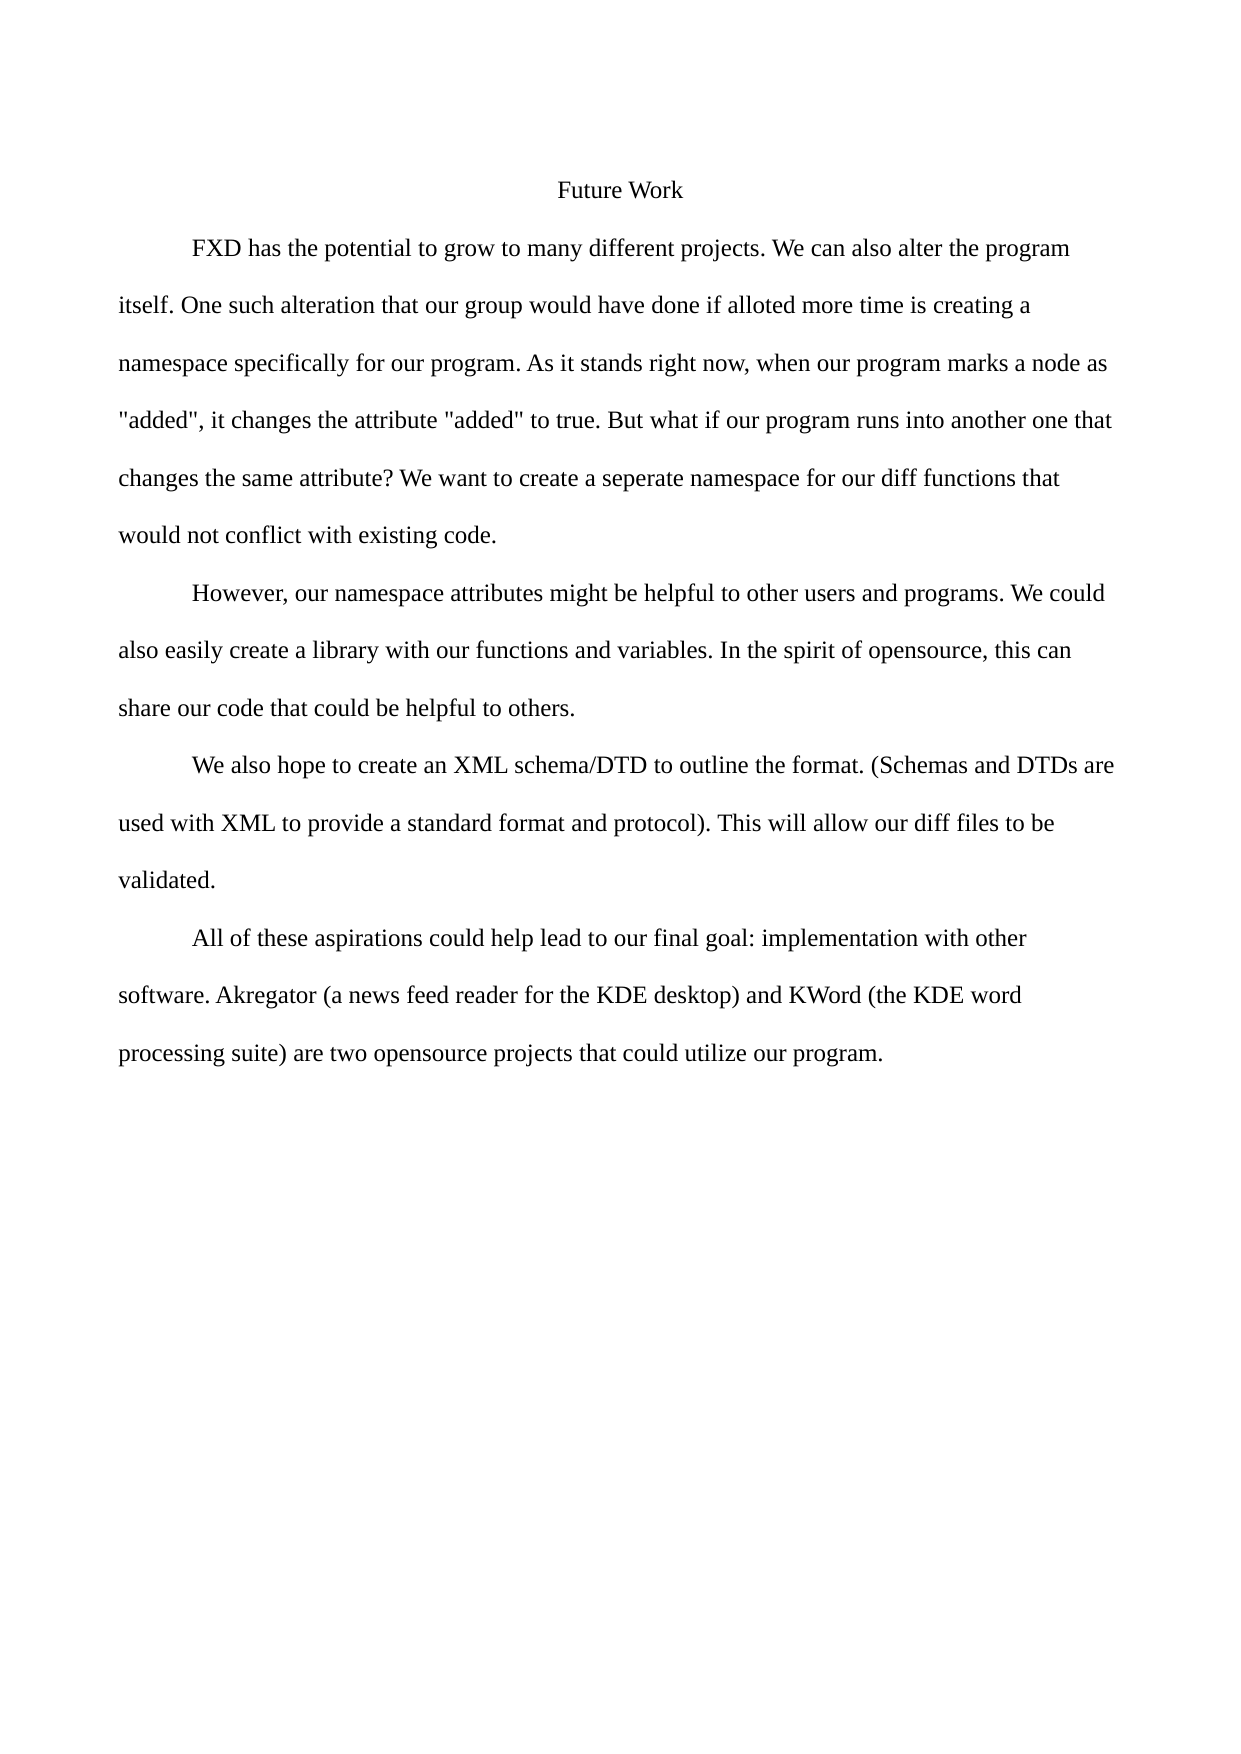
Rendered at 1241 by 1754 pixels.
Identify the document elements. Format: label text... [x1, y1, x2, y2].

text Future Work [118, 176, 1122, 204]
text However, our namespace attributes might be helpful to other users and programs. We could also easily create a library with our functions and variables. In the spirit of opensource, this can share our code that could be helpful to others. [118, 578, 1122, 722]
text All of these aspirations could help lead to our final goal: implementation with other software. Akregator (a news feed reader for the KDE desktop) and KWord (the KDE word processing suite) are two opensource projects that could utilize our program. [118, 923, 1122, 1067]
text We also hope to create an XML schema/DTD to outline the format. (Schemas and DTDs are used with XML to provide a standard format and protocol). This will allow our diff files to be validated. [118, 751, 1122, 894]
text FXD has the potential to grow to many different projects. We can also alter the program itself. One such alteration that our group would have done if alloted more time is creating a namespace specifically for our program. As it stands right now, when our program marks a node as "added", it changes the attribute "added" to true. But what if our program runs into another one that changes the same attribute? We want to create a seperate namespace for our diff functions that would not conflict with existing code. [118, 233, 1122, 549]
